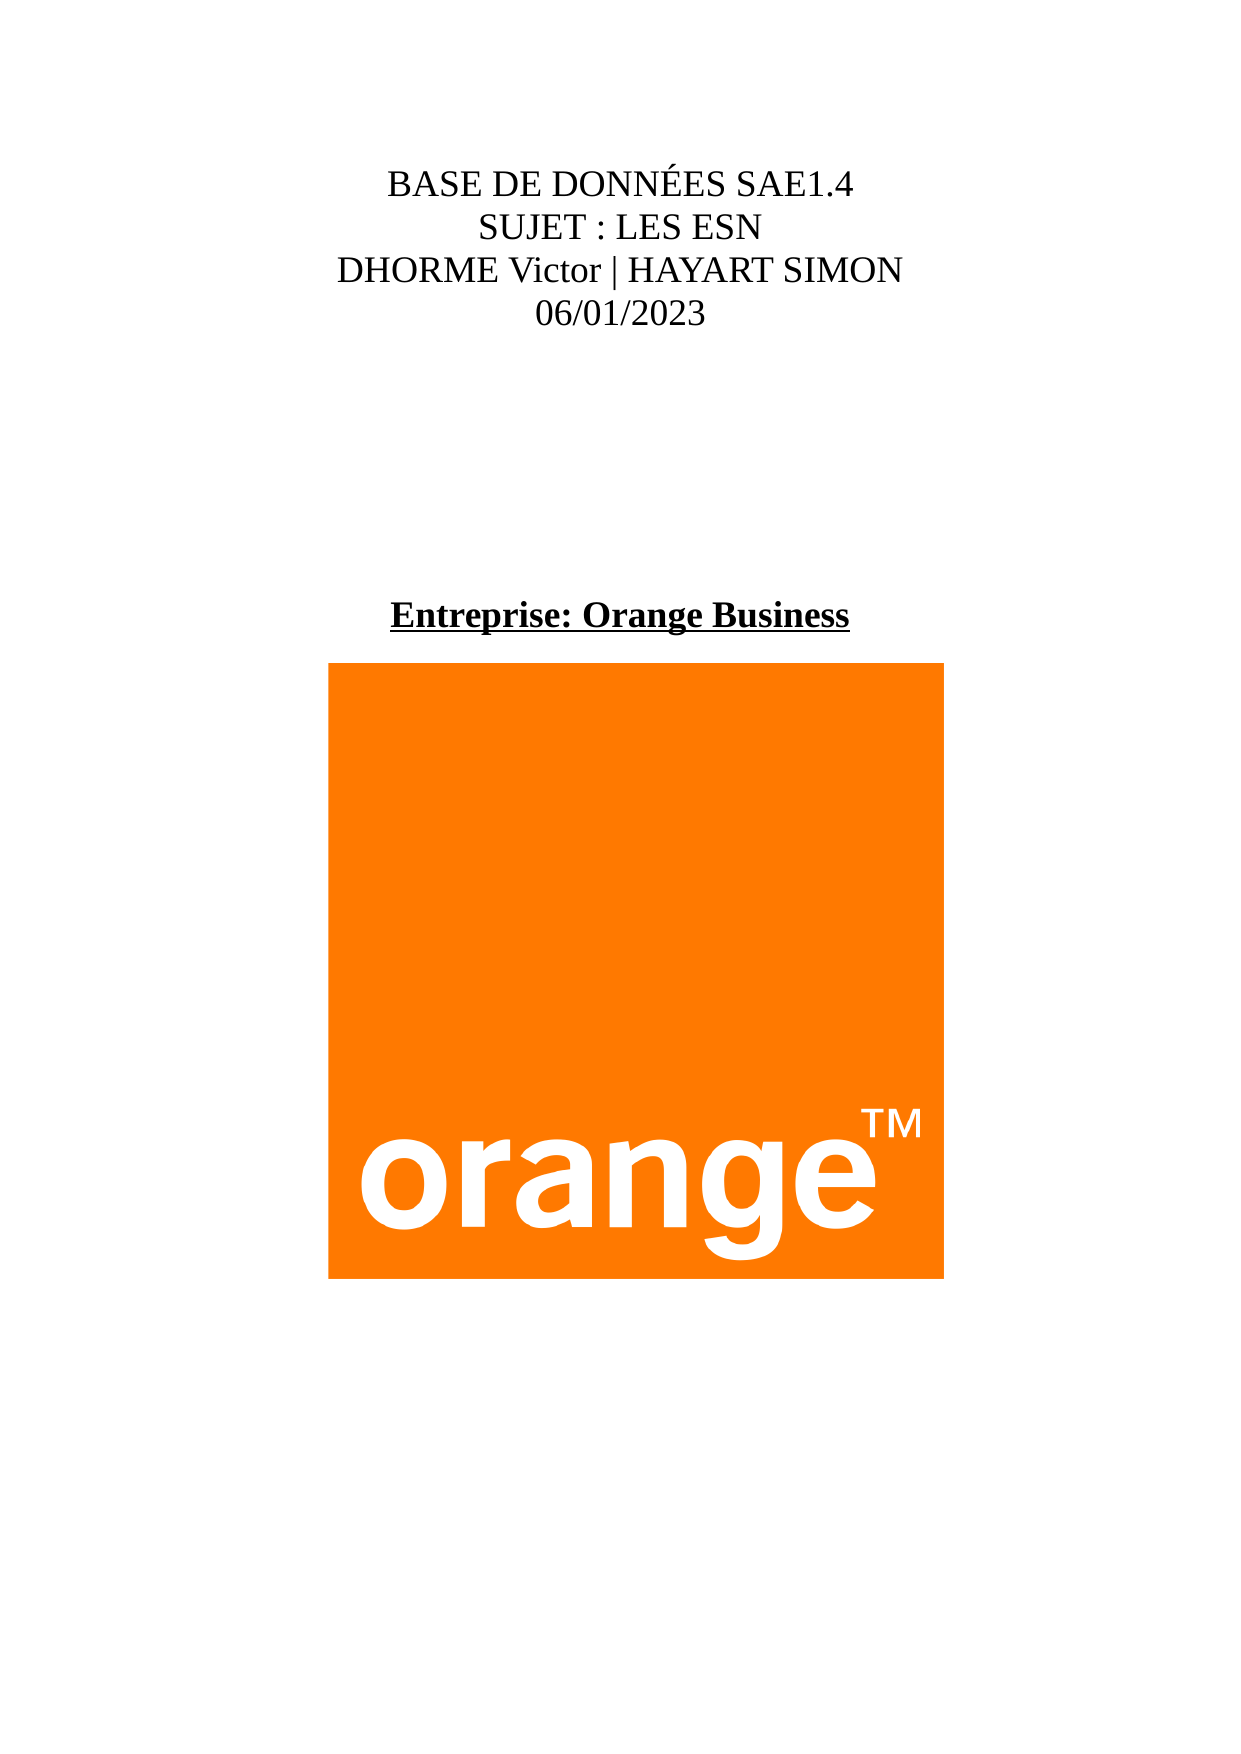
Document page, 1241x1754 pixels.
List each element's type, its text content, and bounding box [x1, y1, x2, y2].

text Entreprise: Orange Business [118, 592, 1122, 636]
picture [328, 663, 945, 1280]
text SUJET : LES ESN [118, 204, 1122, 247]
text DHORME Victor | HAYART SIMON [118, 247, 1122, 291]
text BASE DE DONNÉES SAE1.4 [118, 161, 1122, 204]
text 06/01/2023 [118, 291, 1122, 334]
